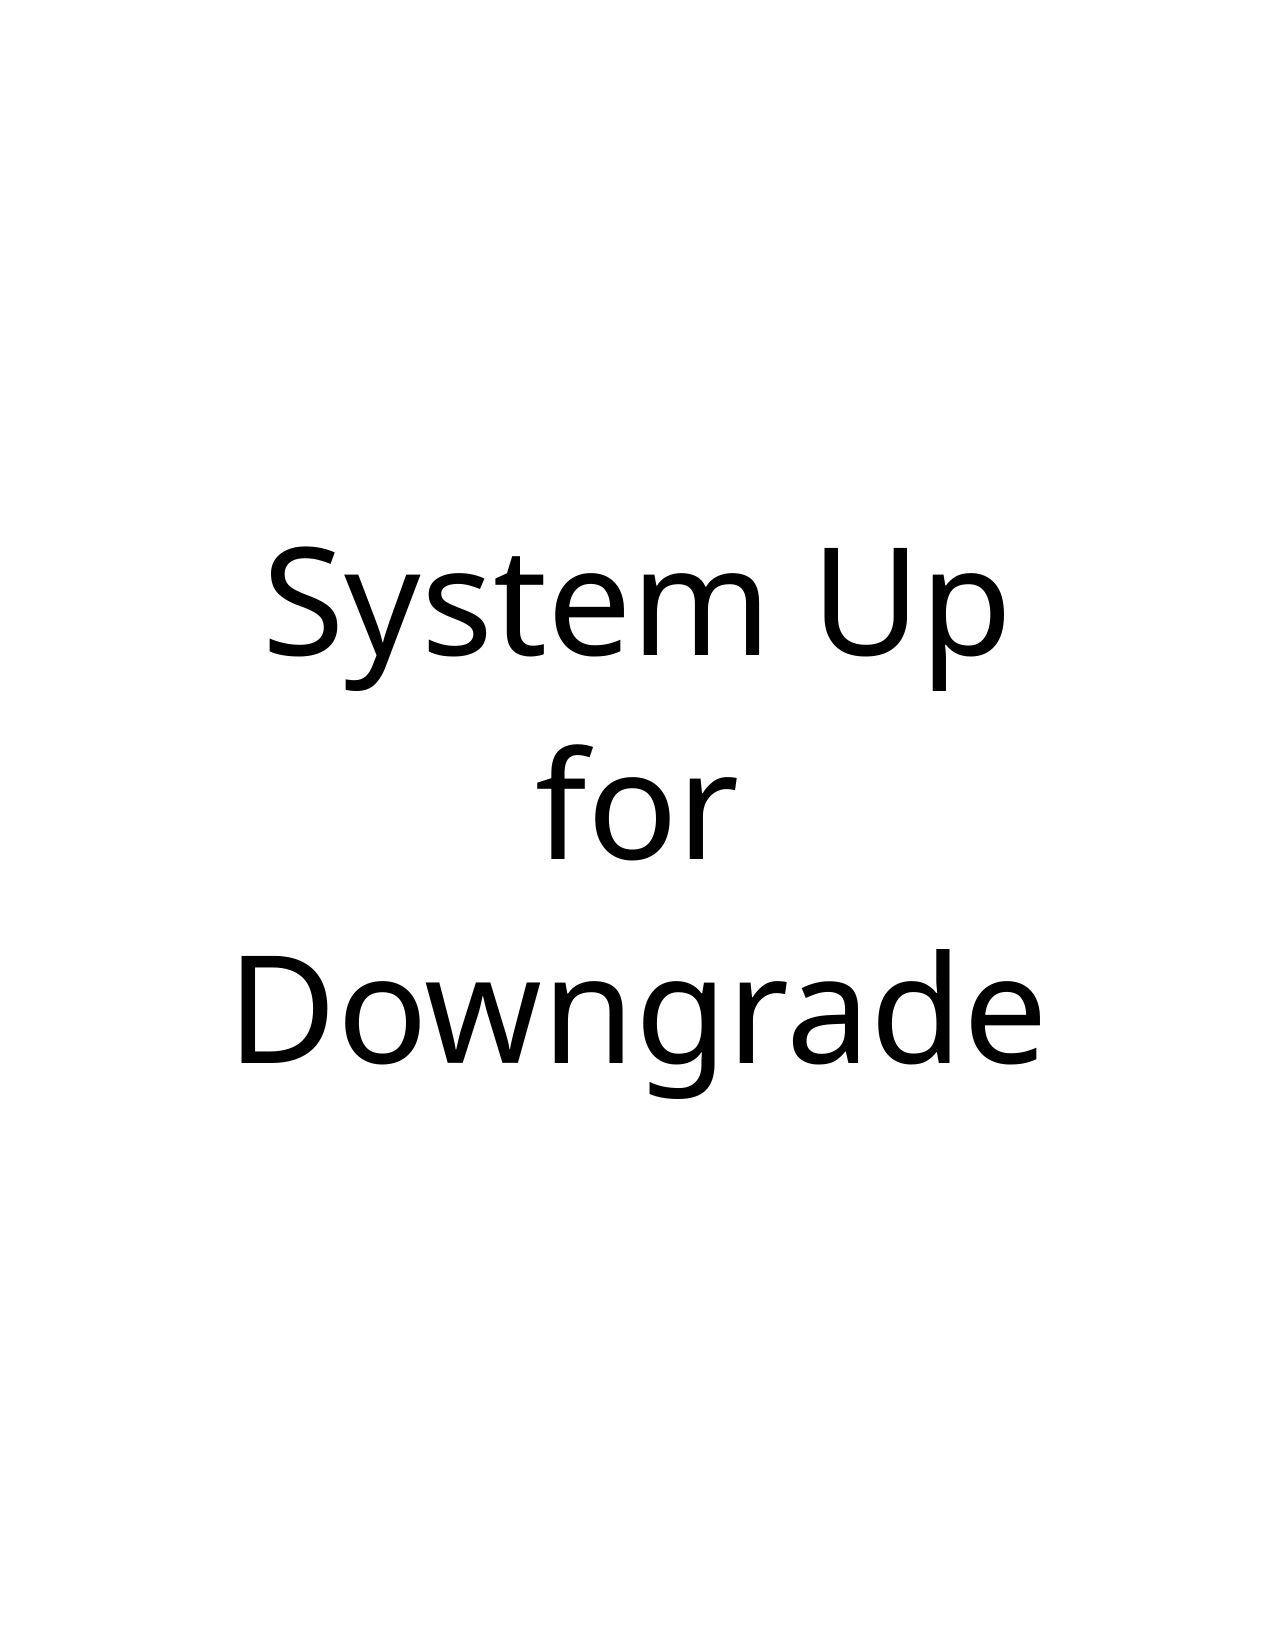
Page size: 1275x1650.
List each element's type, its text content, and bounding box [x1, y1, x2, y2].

text for Downgrade [118, 699, 1157, 1108]
text System Up [118, 495, 1157, 699]
